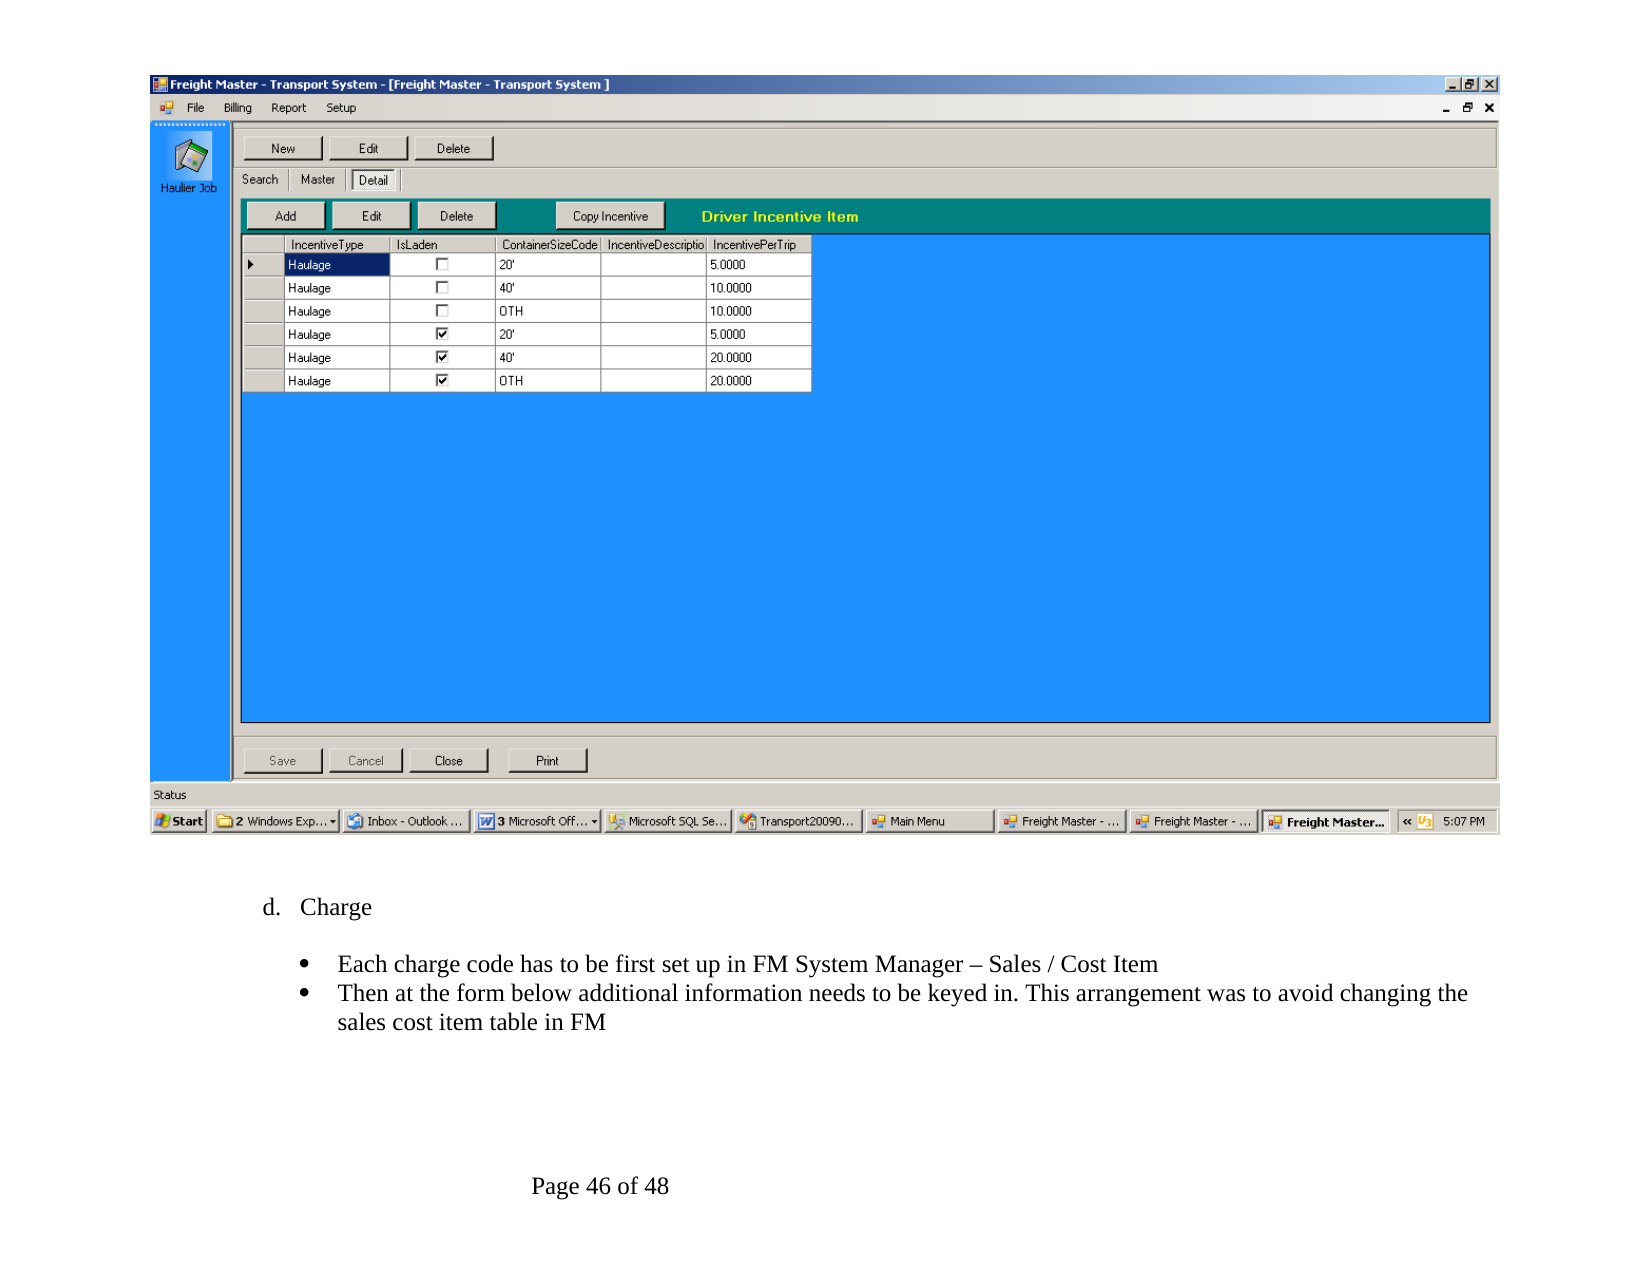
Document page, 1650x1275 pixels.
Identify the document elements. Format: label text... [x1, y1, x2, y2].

list Then at the form below additional information needs to be keyed in. This arrangement was to avoid changing the sales cost item table in FM [300, 978, 1500, 1036]
picture [150, 75, 1500, 835]
list Charge [262, 892, 1500, 921]
list Each charge code has to be first set up in FM System Manager – Sales / Cost Item [300, 949, 1500, 978]
